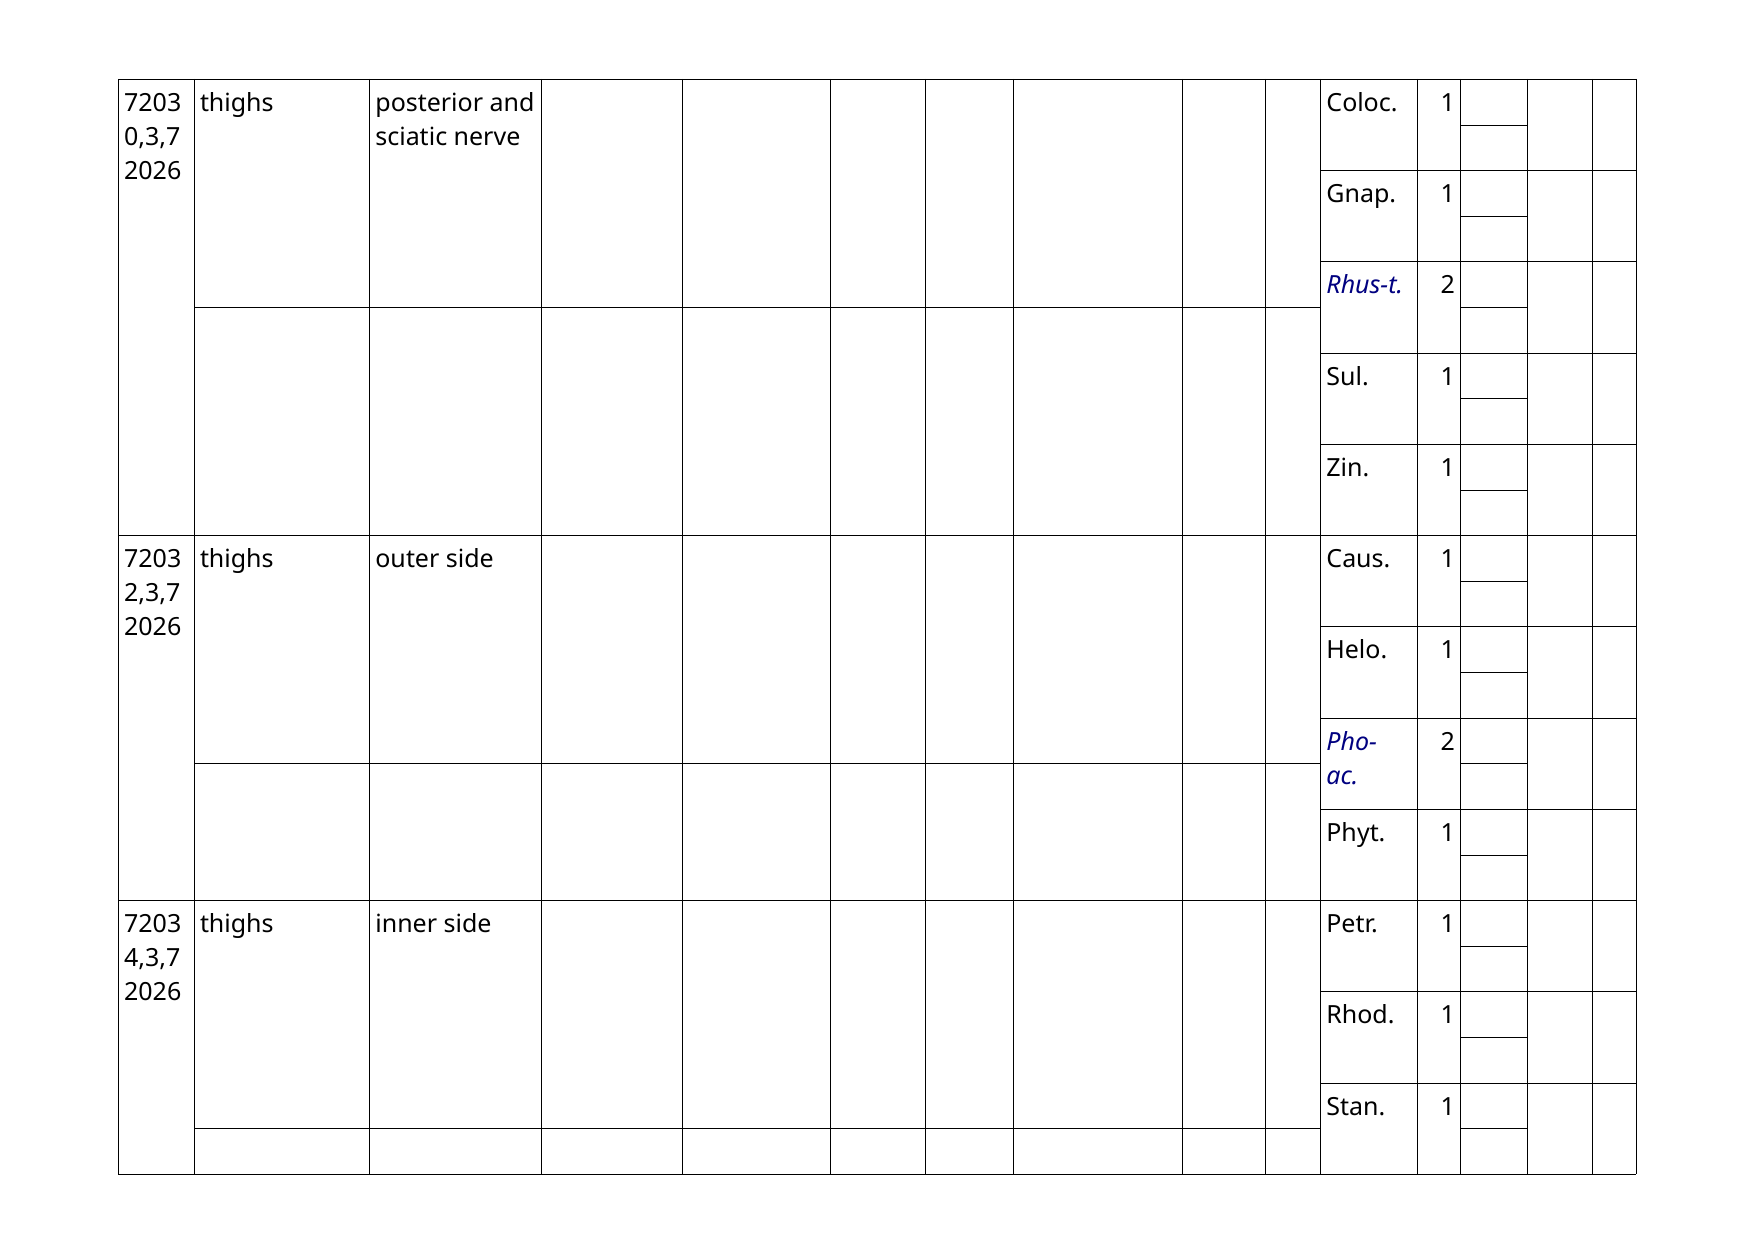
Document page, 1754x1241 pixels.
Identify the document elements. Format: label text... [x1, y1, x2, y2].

table_cell 1 [1418, 445, 1460, 535]
table_cell [1461, 856, 1527, 900]
table_cell 1 [1418, 1084, 1460, 1174]
table_cell [370, 308, 541, 535]
table_cell [542, 764, 682, 900]
table_cell 1 [1418, 992, 1460, 1083]
table_cell [1266, 536, 1320, 763]
table_cell 72034,3,72026 [119, 901, 194, 1174]
table_cell [1593, 719, 1636, 809]
table_cell [1183, 80, 1265, 307]
table_cell Coloc. [1321, 80, 1417, 170]
table_cell [683, 308, 830, 535]
table_cell [1461, 673, 1527, 718]
table_cell [370, 1129, 541, 1174]
table_cell 1 [1418, 627, 1460, 718]
table_cell 2 [1418, 262, 1460, 353]
table_cell [1528, 536, 1592, 626]
table_cell [1461, 1038, 1527, 1083]
table_cell [1461, 810, 1527, 854]
table_cell [542, 901, 682, 1128]
table_cell [1593, 171, 1636, 261]
table_cell 72032,3,72026 [119, 536, 194, 900]
table_cell [1528, 171, 1592, 261]
table_cell Petr. [1321, 901, 1417, 991]
table_cell [926, 901, 1013, 1128]
table_cell [1183, 764, 1265, 900]
table_cell 1 [1418, 536, 1460, 626]
table_cell 72030,3,72026 [119, 80, 194, 535]
table_cell 1 [1418, 80, 1460, 170]
table_cell [926, 1129, 1013, 1174]
table_cell [1183, 308, 1265, 535]
table_cell [1014, 80, 1182, 307]
table_cell [542, 80, 682, 307]
table_cell [542, 1129, 682, 1174]
table_cell [1593, 536, 1636, 626]
table_cell [370, 764, 541, 900]
table_cell [1461, 217, 1527, 261]
table_cell 1 [1418, 810, 1460, 900]
table_cell [1593, 901, 1636, 991]
table_cell [1593, 1084, 1636, 1174]
table_cell [683, 764, 830, 900]
table_cell [1461, 308, 1527, 353]
table_cell [1266, 80, 1320, 307]
table_cell Phyt. [1321, 810, 1417, 900]
table_cell [1593, 80, 1636, 170]
table_cell Sul. [1321, 354, 1417, 444]
table_cell [1461, 354, 1527, 398]
table_cell thighs [195, 536, 369, 763]
table_cell [1266, 764, 1320, 900]
table_cell outer side [370, 536, 541, 763]
table_cell [1528, 719, 1592, 809]
table_cell [1593, 445, 1636, 535]
table_cell 1 [1418, 171, 1460, 261]
table_cell [195, 1129, 369, 1174]
table_cell Zin. [1321, 445, 1417, 535]
table_cell [683, 901, 830, 1128]
table_cell [1528, 354, 1592, 444]
table_cell 1 [1418, 354, 1460, 444]
table_cell [1593, 627, 1636, 718]
table_cell thighs [195, 80, 369, 307]
table_cell [195, 764, 369, 900]
table_cell [1528, 810, 1592, 900]
table_cell [1461, 1084, 1527, 1128]
table_cell [1593, 992, 1636, 1083]
table_cell [831, 536, 925, 763]
table_cell [1461, 1129, 1527, 1174]
table_cell [1461, 764, 1527, 809]
table_cell Caus. [1321, 536, 1417, 626]
table_cell Pho-ac. [1321, 719, 1417, 809]
table_cell [683, 80, 830, 307]
table_cell [1593, 810, 1636, 900]
table_cell [1593, 354, 1636, 444]
table_cell [1528, 262, 1592, 353]
table_cell [1461, 719, 1527, 763]
table_cell [831, 1129, 925, 1174]
table_cell [831, 764, 925, 900]
table_cell [831, 901, 925, 1128]
table_cell [1266, 901, 1320, 1128]
table_cell Helo. [1321, 627, 1417, 718]
table_cell [1266, 308, 1320, 535]
table_cell [1461, 171, 1527, 216]
table_cell [1528, 992, 1592, 1083]
table_cell [1461, 536, 1527, 581]
table_cell [1461, 262, 1527, 307]
table_cell [831, 80, 925, 307]
table_cell [1461, 992, 1527, 1037]
table_cell [1014, 901, 1182, 1128]
table_cell [1461, 627, 1527, 672]
table_cell [926, 308, 1013, 535]
table_cell [1461, 399, 1527, 444]
table_cell Gnap. [1321, 171, 1417, 261]
table_cell 2 [1418, 719, 1460, 809]
table_cell [1183, 1129, 1265, 1174]
table_cell [1528, 901, 1592, 991]
table_cell [1461, 491, 1527, 535]
table_cell [1183, 901, 1265, 1128]
table_cell [1593, 262, 1636, 353]
table_cell [926, 536, 1013, 763]
table_cell posterior and sciatic nerve [370, 80, 541, 307]
table_cell Rhod. [1321, 992, 1417, 1083]
table_cell Stan. [1321, 1084, 1417, 1174]
table_cell Rhus-t. [1321, 262, 1417, 353]
table_cell [542, 308, 682, 535]
table_cell [926, 764, 1013, 900]
table_cell [1528, 627, 1592, 718]
table_cell 1 [1418, 901, 1460, 991]
table_cell [1461, 947, 1527, 991]
table_cell inner side [370, 901, 541, 1128]
table_cell [683, 536, 830, 763]
table_cell [1266, 1129, 1320, 1174]
table_cell [1528, 445, 1592, 535]
table_cell [1461, 80, 1527, 124]
table_cell [1014, 536, 1182, 763]
table_cell [195, 308, 369, 535]
table_cell [1528, 80, 1592, 170]
table_cell [1528, 1084, 1592, 1174]
table_cell [1014, 308, 1182, 535]
table_cell [542, 536, 682, 763]
table_cell [1014, 764, 1182, 900]
table_cell [683, 1129, 830, 1174]
table_cell thighs [195, 901, 369, 1128]
table_cell [1014, 1129, 1182, 1174]
table_cell [831, 308, 925, 535]
table_cell [1461, 901, 1527, 946]
table_cell [926, 80, 1013, 307]
table_cell [1461, 582, 1527, 626]
table_cell [1183, 536, 1265, 763]
table_cell [1461, 445, 1527, 489]
table_cell [1461, 126, 1527, 170]
